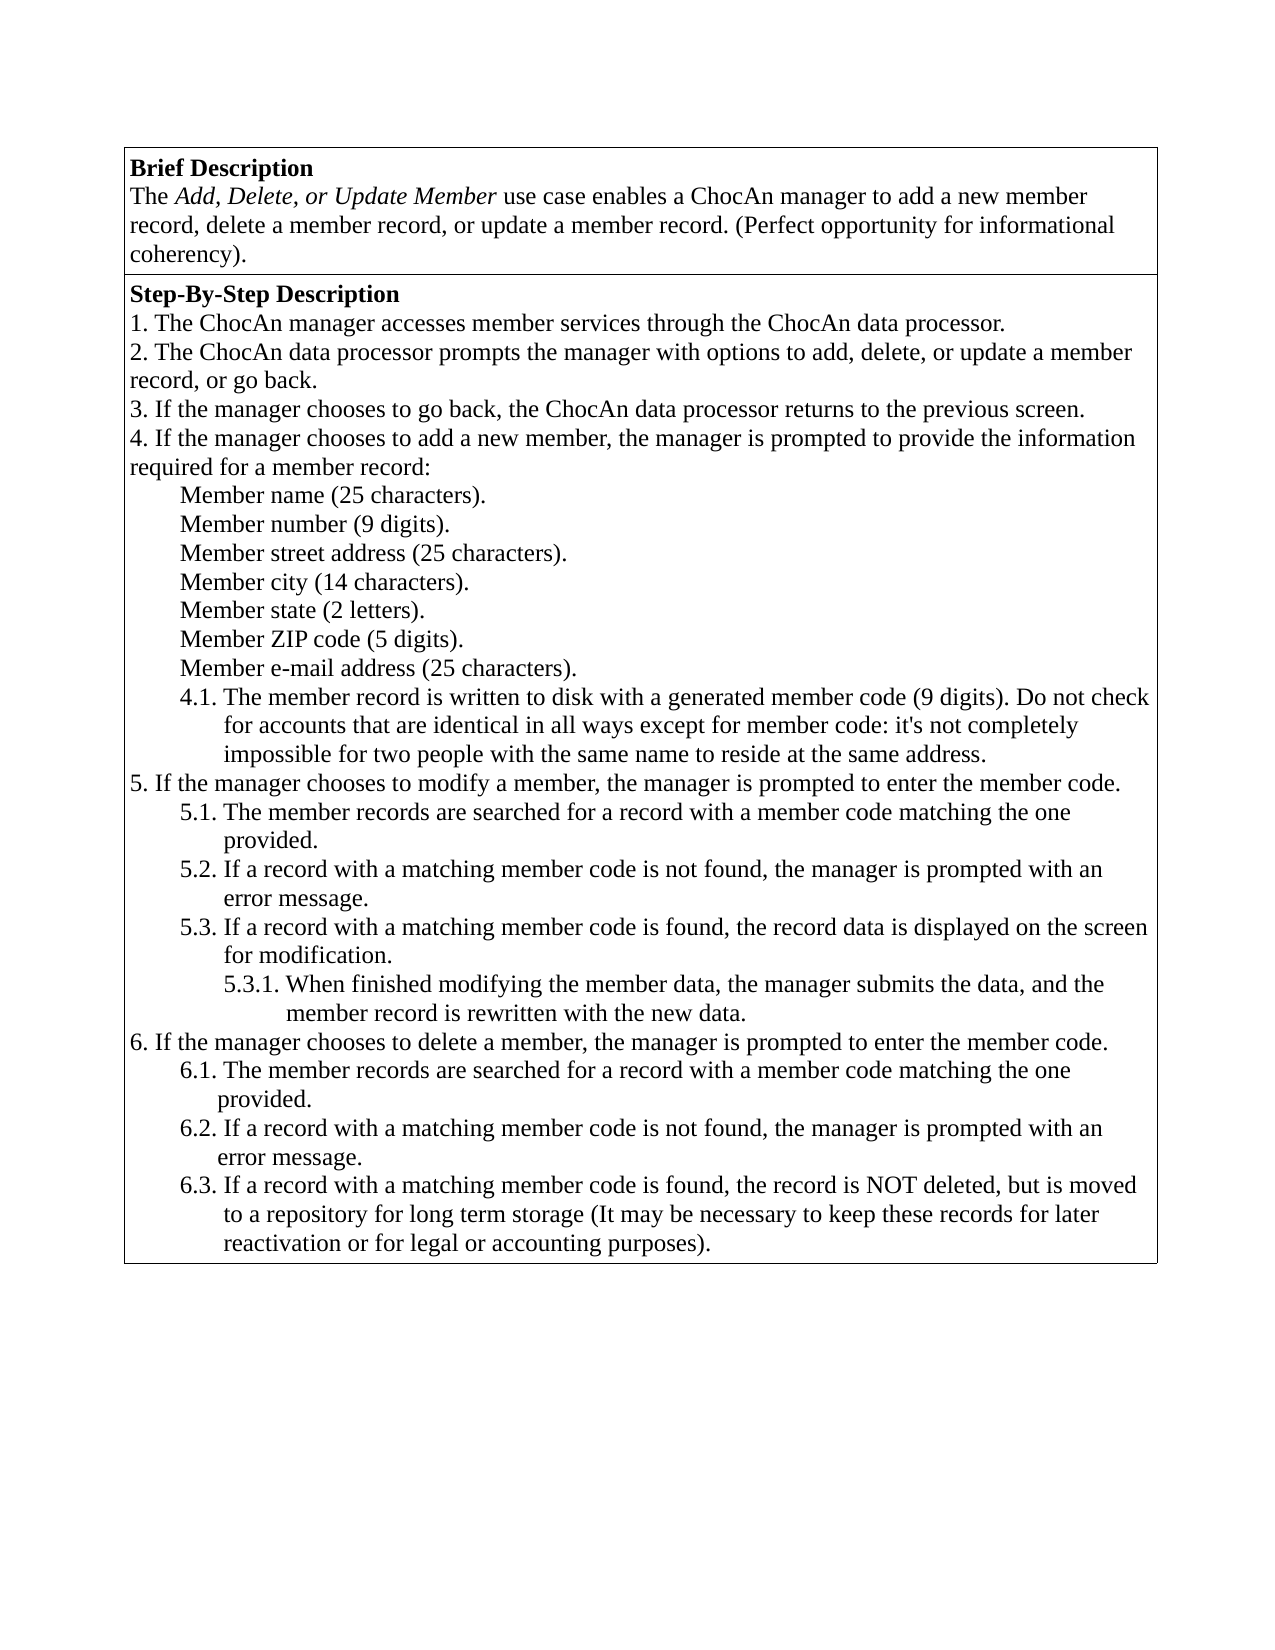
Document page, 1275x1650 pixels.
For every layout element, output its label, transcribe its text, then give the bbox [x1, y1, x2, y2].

table_cell Step-By-Step Description 1. The ChocAn manager accesses member services through the ChocAn data processor. 2. The ChocAn data processor prompts the manager with options to add, delete, or update a member record, or go back. 3. If the manager chooses to go back, the ChocAn data processor returns to the previous screen. 4. If the manager chooses to add a new member, the manager is prompted to provide the information required for a member record: Member name (25 characters). Member number (9 digits). Member street address (25 characters). Member city (14 characters). Member state (2 letters). Member ZIP code (5 digits). Member e-mail address (25 characters). 4.1. The member record is written to disk with a generated member code (9 digits). Do not check for accounts that are identical in all ways except for member code: it's not completely impossible for two people with the same name to reside at the same address. 5. If the manager chooses to modify a member, the manager is prompted to enter the member code. 5.1. The member records are searched for a record with a member code matching the one provided. 5.2. If a record with a matching member code is not found, the manager is prompted with an error message. 5.3. If a record with a matching member code is found, the record data is displayed on the screen for modification. 5.3.1. When finished modifying the member data, the manager submits the data, and the member record is rewritten with the new data. 6. If the manager chooses to delete a member, the manager is prompted to enter the member code. 6.1. The member records are searched for a record with a member code matching the one provided. 6.2. If a record with a matching member code is not found, the manager is prompted with an error message. 6.3. If a record with a matching member code is found, the record is NOT deleted, but is moved to a repository for long term storage (It may be necessary to keep these records for later reactivation or for legal or accounting purposes). [125, 275, 1157, 1262]
table_header Brief Description The Add, Delete, or Update Member use case enables a ChocAn manager to add a new member record, delete a member record, or update a member record. (Perfect opportunity for informational coherency). [125, 148, 1157, 273]
